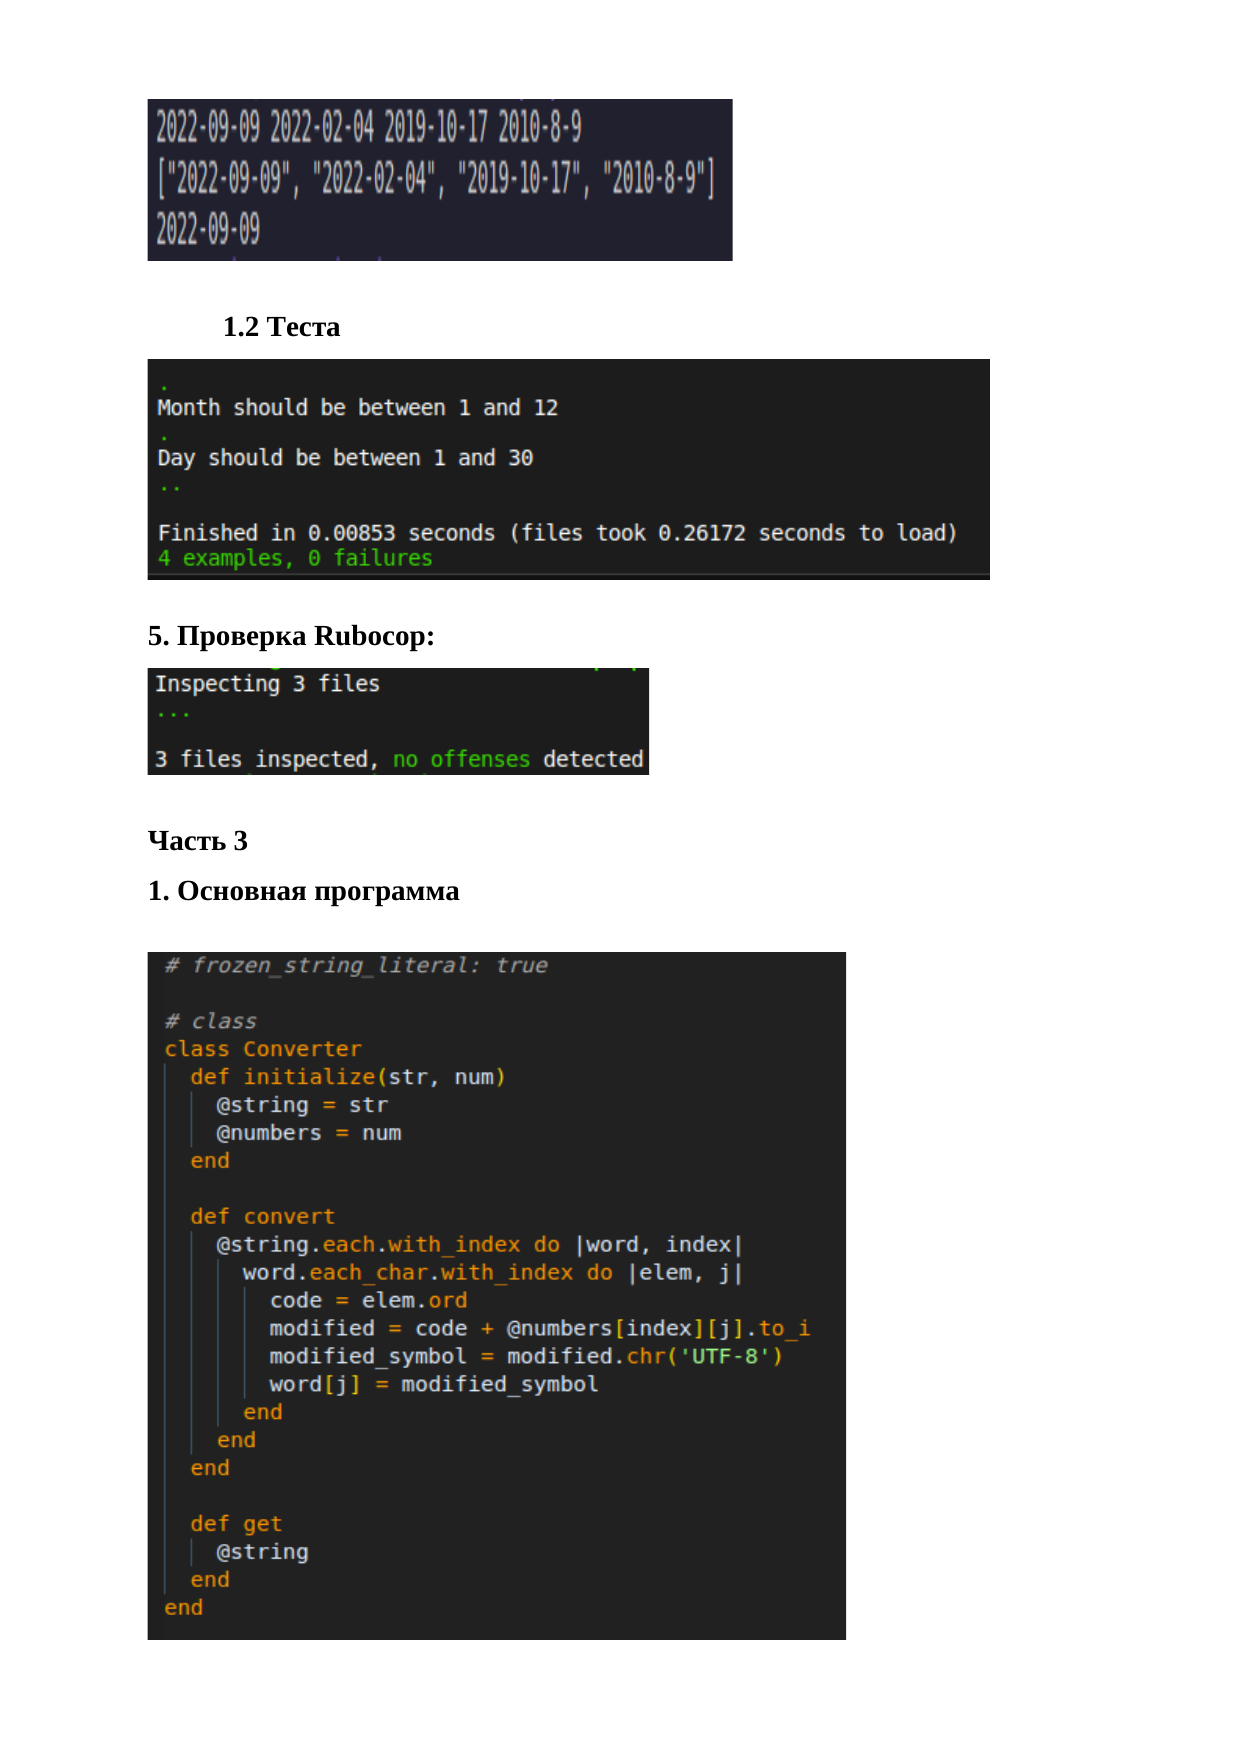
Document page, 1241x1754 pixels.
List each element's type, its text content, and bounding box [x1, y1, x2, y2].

picture [147, 668, 650, 775]
picture [147, 359, 990, 580]
text 1. Основная программа [148, 873, 1181, 907]
text 5. Проверка Rubocop: [148, 618, 1181, 652]
picture [147, 99, 733, 261]
text Часть 3 [148, 823, 1181, 856]
list 1.2 Теста [185, 309, 1181, 342]
picture [147, 952, 847, 1640]
